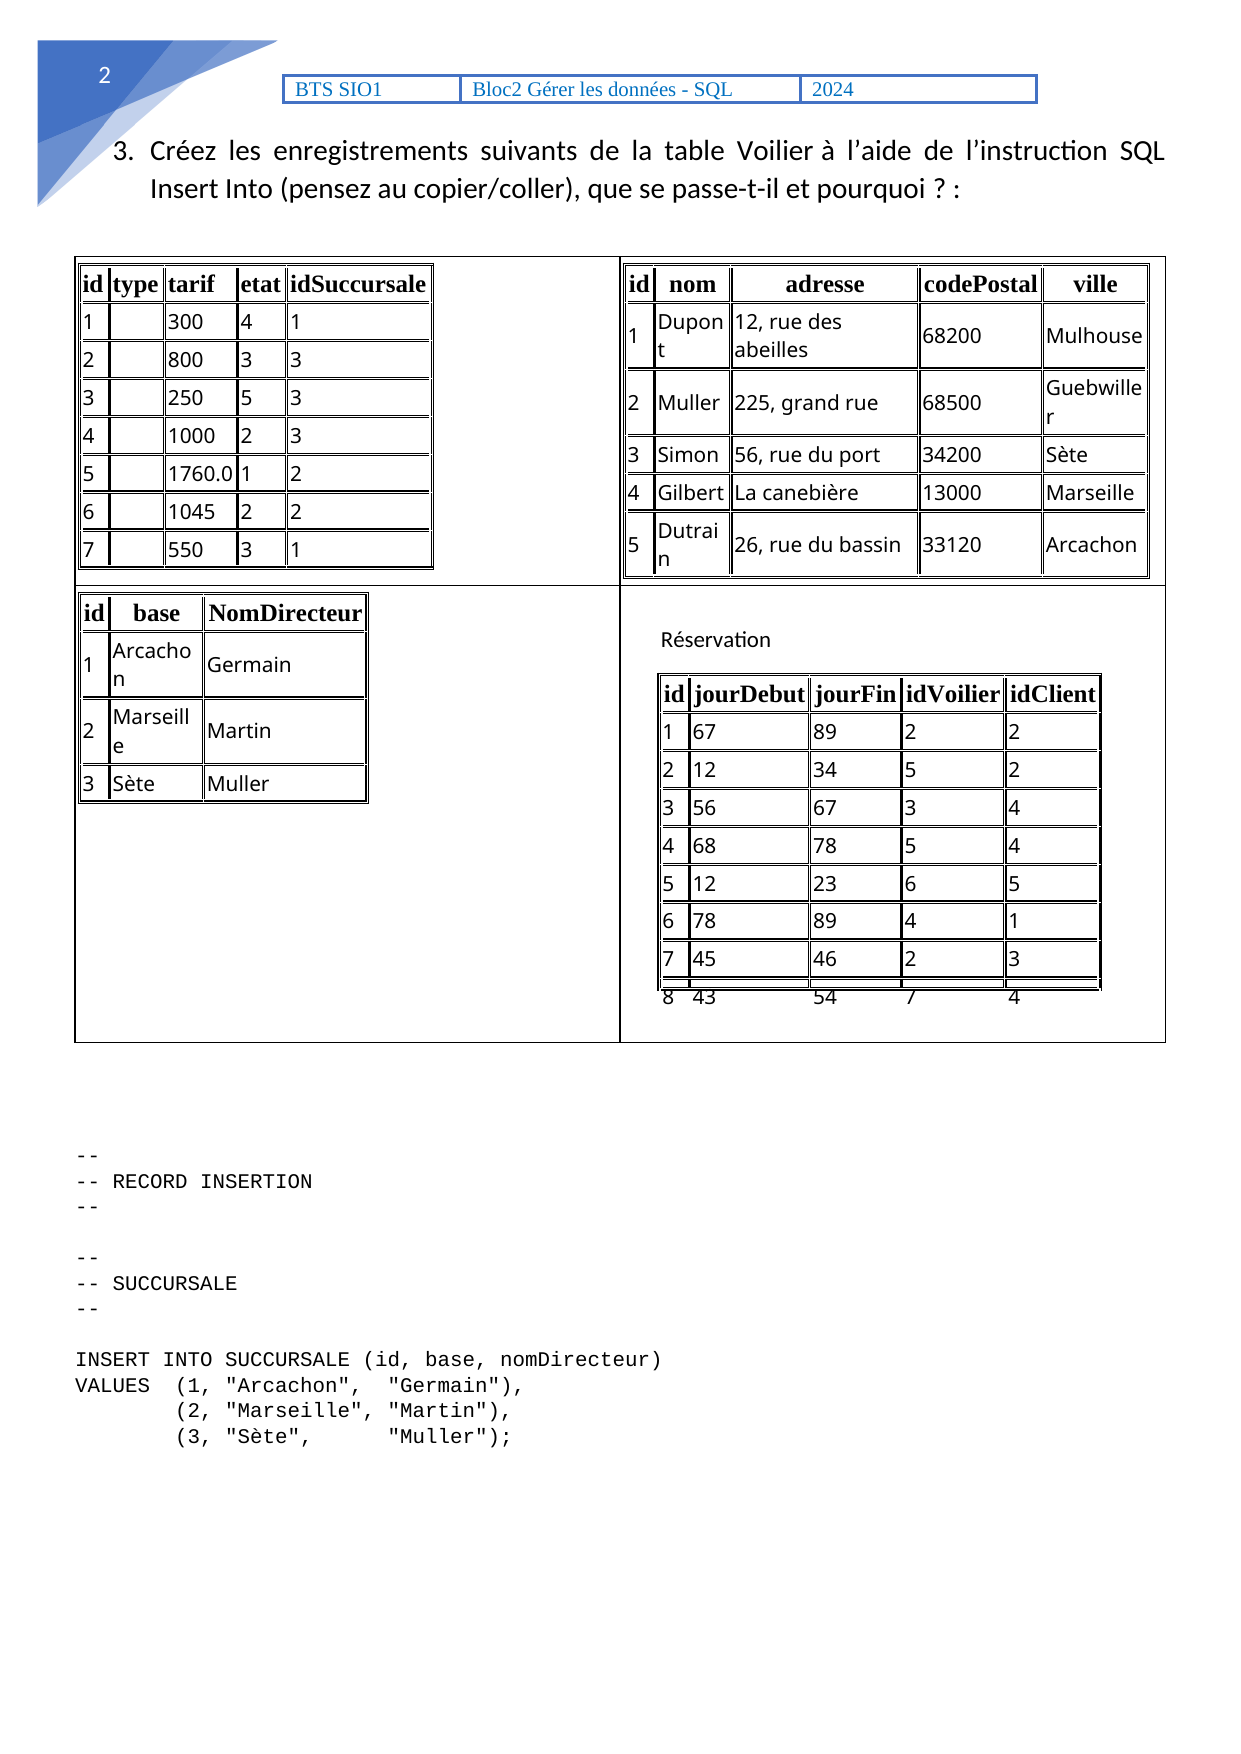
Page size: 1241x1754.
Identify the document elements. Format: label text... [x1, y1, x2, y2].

table_cell 2 [288, 453, 431, 490]
table_header ville [1043, 266, 1147, 301]
table_cell 2 [626, 367, 653, 433]
table_header [76, 257, 619, 585]
table_cell [111, 494, 163, 528]
text -- SUCCURSALE [75, 1273, 1165, 1297]
table_header codePostal [919, 266, 1042, 301]
table_cell Sète [1044, 434, 1147, 471]
table_cell Guebwiller [1044, 367, 1147, 433]
table_cell 3 [288, 415, 431, 452]
table_cell [109, 532, 164, 566]
table_cell [111, 342, 163, 377]
table_cell 34200 [921, 437, 1041, 471]
table_cell 3 [237, 532, 287, 566]
table_cell [621, 586, 1165, 1042]
table_header NomDirecteur [204, 595, 365, 630]
text -- RECORD INSERTION [75, 1171, 1165, 1194]
table_header type [109, 266, 164, 301]
table_cell [76, 586, 619, 1042]
text INSERT INTO SUCCURSALE (id, base, nomDirecteur) [75, 1349, 1165, 1373]
table_cell 26, rue du bassin [731, 509, 919, 576]
text -- [75, 1247, 1165, 1271]
table_cell Mulhouse [1043, 301, 1148, 367]
table_cell Marseille [111, 700, 202, 762]
table_cell Arcachon [111, 633, 202, 696]
table_cell 12, rue des abeilles [733, 304, 917, 367]
list Créez les enregistrements suivants de la table Voilier à l’aide de l’instruction SQL Insert Into (pensez au copier/coller), que se passe-t-il et pourquoi ? : [112, 132, 1165, 206]
table_cell 68200 [921, 304, 1041, 367]
text (2, "Marseille", "Martin"), [75, 1401, 1165, 1424]
text VALUES (1, "Arcachon", "Germain"), [75, 1375, 1165, 1399]
table_cell 56, rue du port [733, 437, 917, 471]
table_cell Marseille [1044, 471, 1147, 509]
text -- [75, 1145, 1165, 1169]
table_cell 800 [166, 342, 236, 377]
table_cell 6 [81, 490, 108, 528]
table_cell Dutrain [654, 509, 731, 576]
table_cell 68500 [921, 371, 1041, 433]
table_cell Germain [204, 630, 367, 696]
table_cell La canebière [733, 475, 917, 509]
table_cell 4 [626, 471, 653, 509]
table_cell 3 [287, 377, 432, 414]
table_cell 2 [239, 494, 285, 528]
table_cell 4 [239, 304, 285, 339]
table_cell 1 [287, 528, 431, 566]
table_cell Sète [109, 766, 203, 800]
table_cell Muller [656, 371, 729, 433]
table_cell 1000 [166, 418, 236, 452]
table_cell Dupont [656, 304, 729, 367]
table_cell [111, 418, 163, 452]
table_cell 5 [626, 509, 654, 576]
table_cell 2 [81, 696, 108, 762]
table_cell 4 [81, 415, 108, 452]
table_cell 2 [239, 418, 285, 452]
table_header base [109, 595, 203, 630]
table_cell 1 [79, 630, 109, 696]
table_cell 33120 [919, 513, 1042, 576]
table_cell 5 [81, 453, 108, 490]
table_cell 2 [79, 339, 109, 377]
table_cell Muller [204, 763, 366, 800]
table_cell 1760.0 [166, 456, 236, 490]
text -- [75, 1298, 1165, 1322]
table_cell 5 [239, 380, 285, 414]
table_cell 550 [165, 532, 237, 566]
table_header idSuccursale [287, 266, 431, 301]
table_cell Simon [656, 437, 729, 471]
table_cell 250 [166, 380, 236, 414]
picture [37, 40, 279, 209]
text (3, "Sète", "Muller"); [75, 1426, 1165, 1450]
text -- [75, 1196, 1165, 1220]
table_header nom [654, 264, 731, 301]
table_cell 2 [288, 490, 431, 528]
table_cell 3 [81, 763, 109, 800]
table_cell [111, 380, 163, 414]
table_cell Gilbert [656, 475, 729, 509]
table_cell [111, 304, 163, 339]
table_cell 300 [166, 304, 236, 339]
table_cell 1045 [166, 494, 236, 528]
table_header id [81, 595, 109, 630]
table_cell 1 [624, 301, 654, 367]
table_cell Arcachon [1043, 509, 1147, 576]
table_cell 13000 [921, 475, 1041, 509]
table_header id [624, 264, 654, 301]
table_header etat [237, 266, 287, 301]
table_cell 1 [79, 301, 109, 339]
table_header adresse [731, 264, 919, 301]
table_header [621, 257, 1165, 585]
table_cell 7 [81, 528, 109, 566]
table_cell 3 [626, 434, 653, 471]
table_cell 1 [239, 456, 285, 490]
table_cell 3 [287, 339, 432, 377]
table_cell 3 [79, 377, 109, 414]
table_cell 1 [287, 301, 432, 339]
table_cell 225, grand rue [733, 371, 917, 433]
table_header tarif [165, 266, 237, 301]
table_cell [111, 456, 163, 490]
table_cell Martin [205, 696, 366, 762]
table_header id [81, 266, 109, 301]
table_cell 3 [239, 342, 285, 377]
